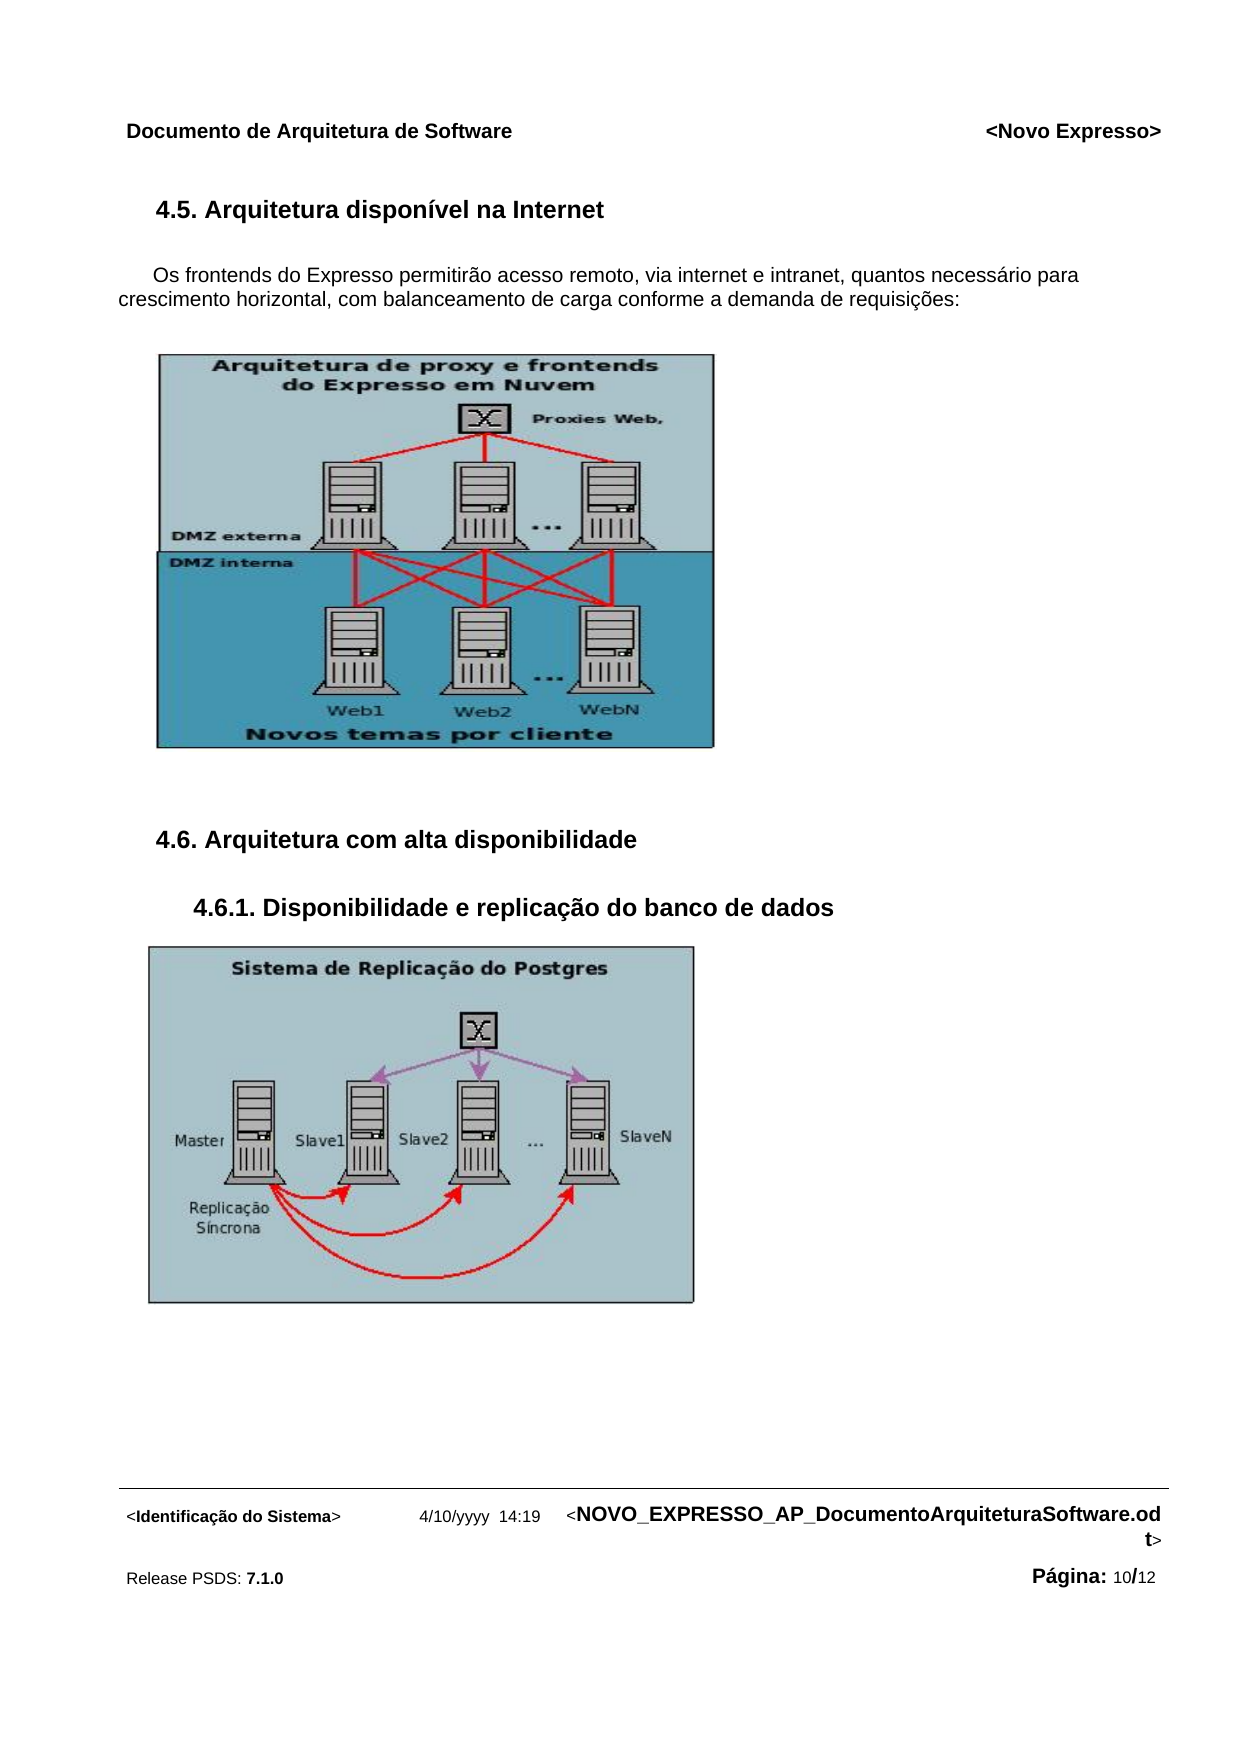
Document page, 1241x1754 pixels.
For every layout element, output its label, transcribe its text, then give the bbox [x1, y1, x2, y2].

picture [155, 353, 717, 752]
text 4.6.1. Disponibilidade e replicação do banco de dados [118, 894, 1170, 922]
text Os frontends do Expresso permitirão acesso remoto, via internet e intranet, quantos necessário para crescimento horizontal, com balanceamento de carga conforme a demanda de requisições: [118, 264, 1170, 310]
list Arquitetura disponível na Internet [156, 196, 1170, 223]
list Arquitetura com alta disponibilidade [156, 826, 1170, 853]
picture [147, 945, 696, 1305]
